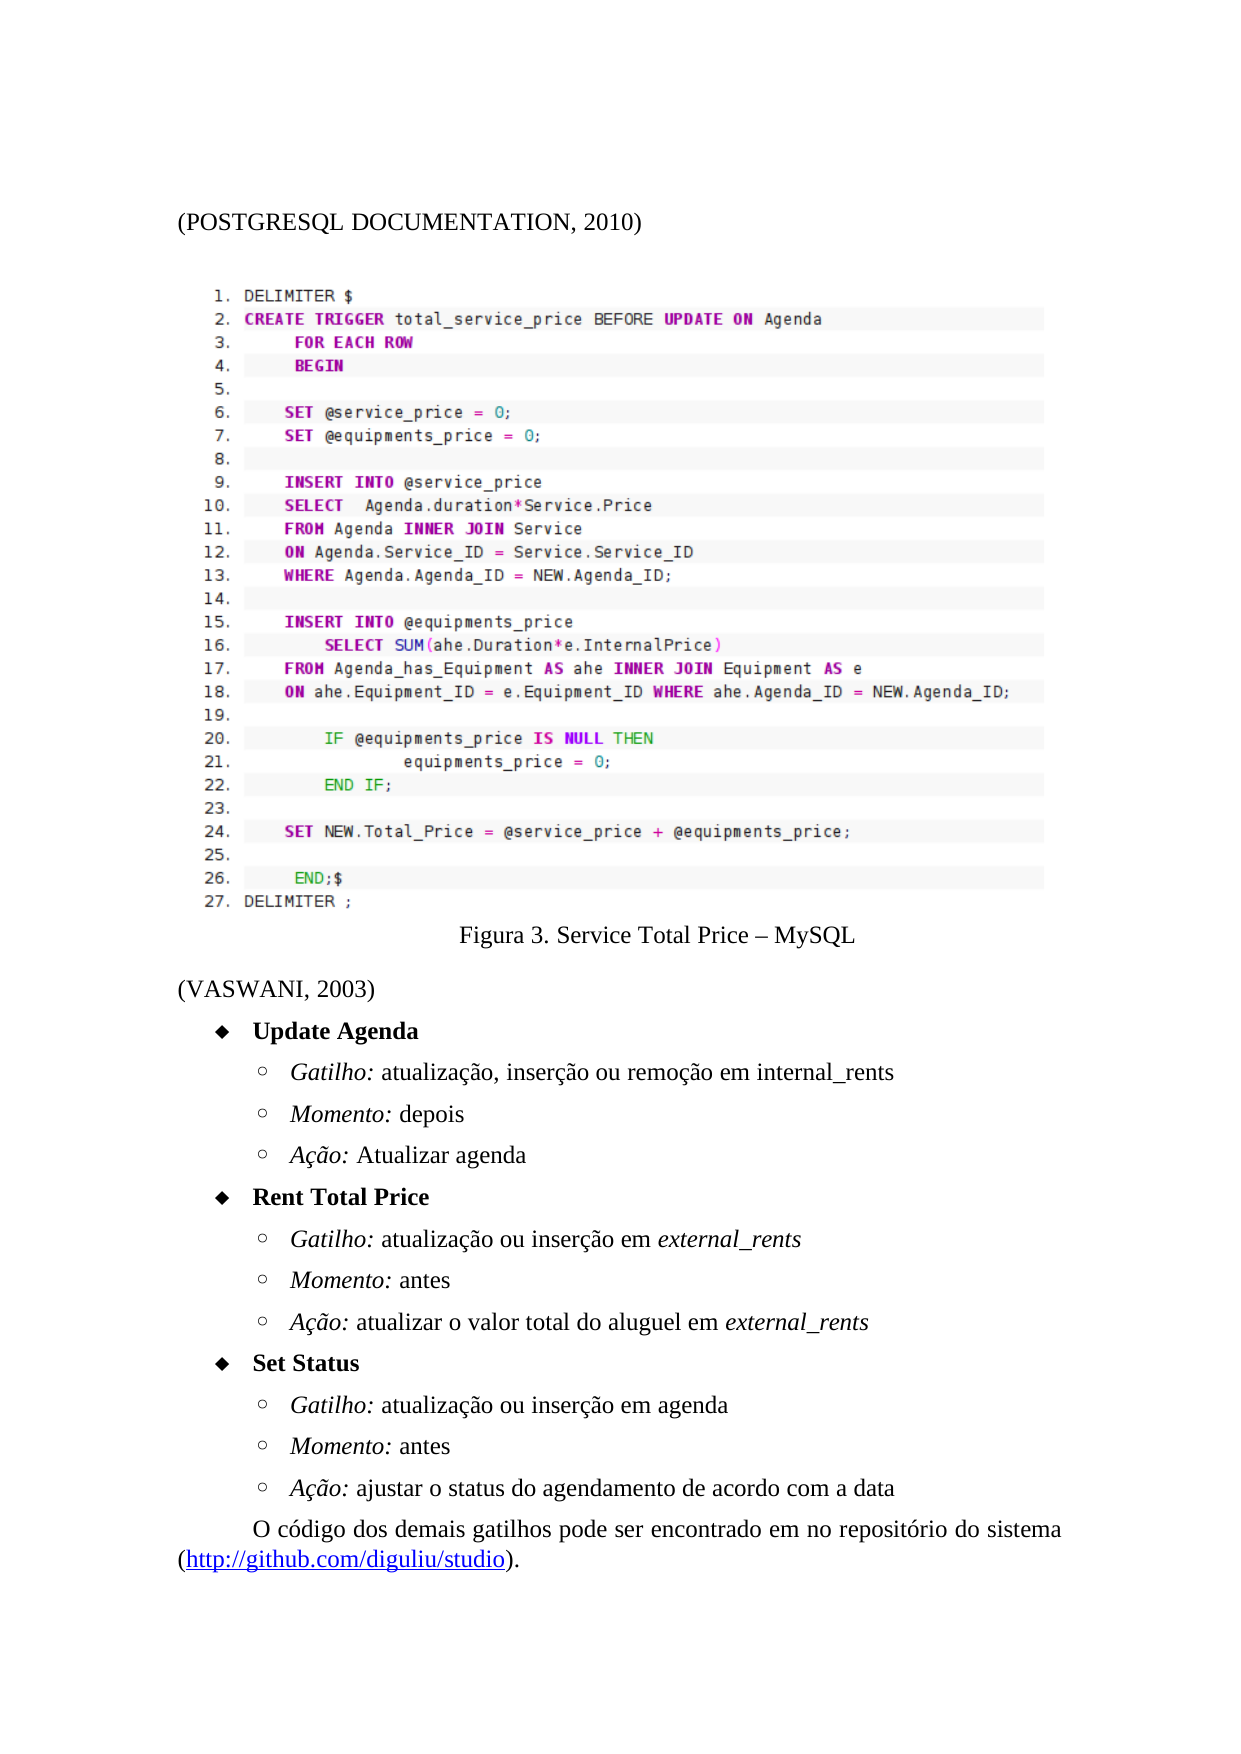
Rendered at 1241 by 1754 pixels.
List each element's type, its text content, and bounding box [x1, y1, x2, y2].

list Update Agenda [215, 1016, 1063, 1045]
text (POSTGRESQL DOCUMENTATION, 2010) [177, 207, 1063, 236]
text (VASWANI, 2003) [177, 974, 1063, 1003]
list Momento: antes [252, 1431, 1063, 1460]
list Set Status [215, 1348, 1063, 1377]
list Gatilho: atualização ou inserção em agenda [252, 1390, 1063, 1419]
text O código dos demais gatilhos pode ser encontrado em no repositório do sistema (http://github.com/diguliu/studio). [177, 1514, 1063, 1572]
list Gatilho: atualização ou inserção em external_rents [252, 1223, 1063, 1252]
list Momento: depois [252, 1099, 1063, 1128]
list Gatilho: atualização, inserção ou remoção em internal_rents [252, 1057, 1063, 1086]
list Ação: Atualizar agenda [252, 1140, 1063, 1169]
list Rent Total Price [215, 1182, 1063, 1211]
picture [196, 277, 1045, 920]
list Ação: ajustar o status do agendamento de acordo com a data [252, 1473, 1063, 1502]
list Figura 3. Service Total Price – MySQL [215, 290, 1063, 949]
list Ação: atualizar o valor total do aluguel em external_rents [252, 1307, 1063, 1336]
list Momento: antes [252, 1265, 1063, 1294]
